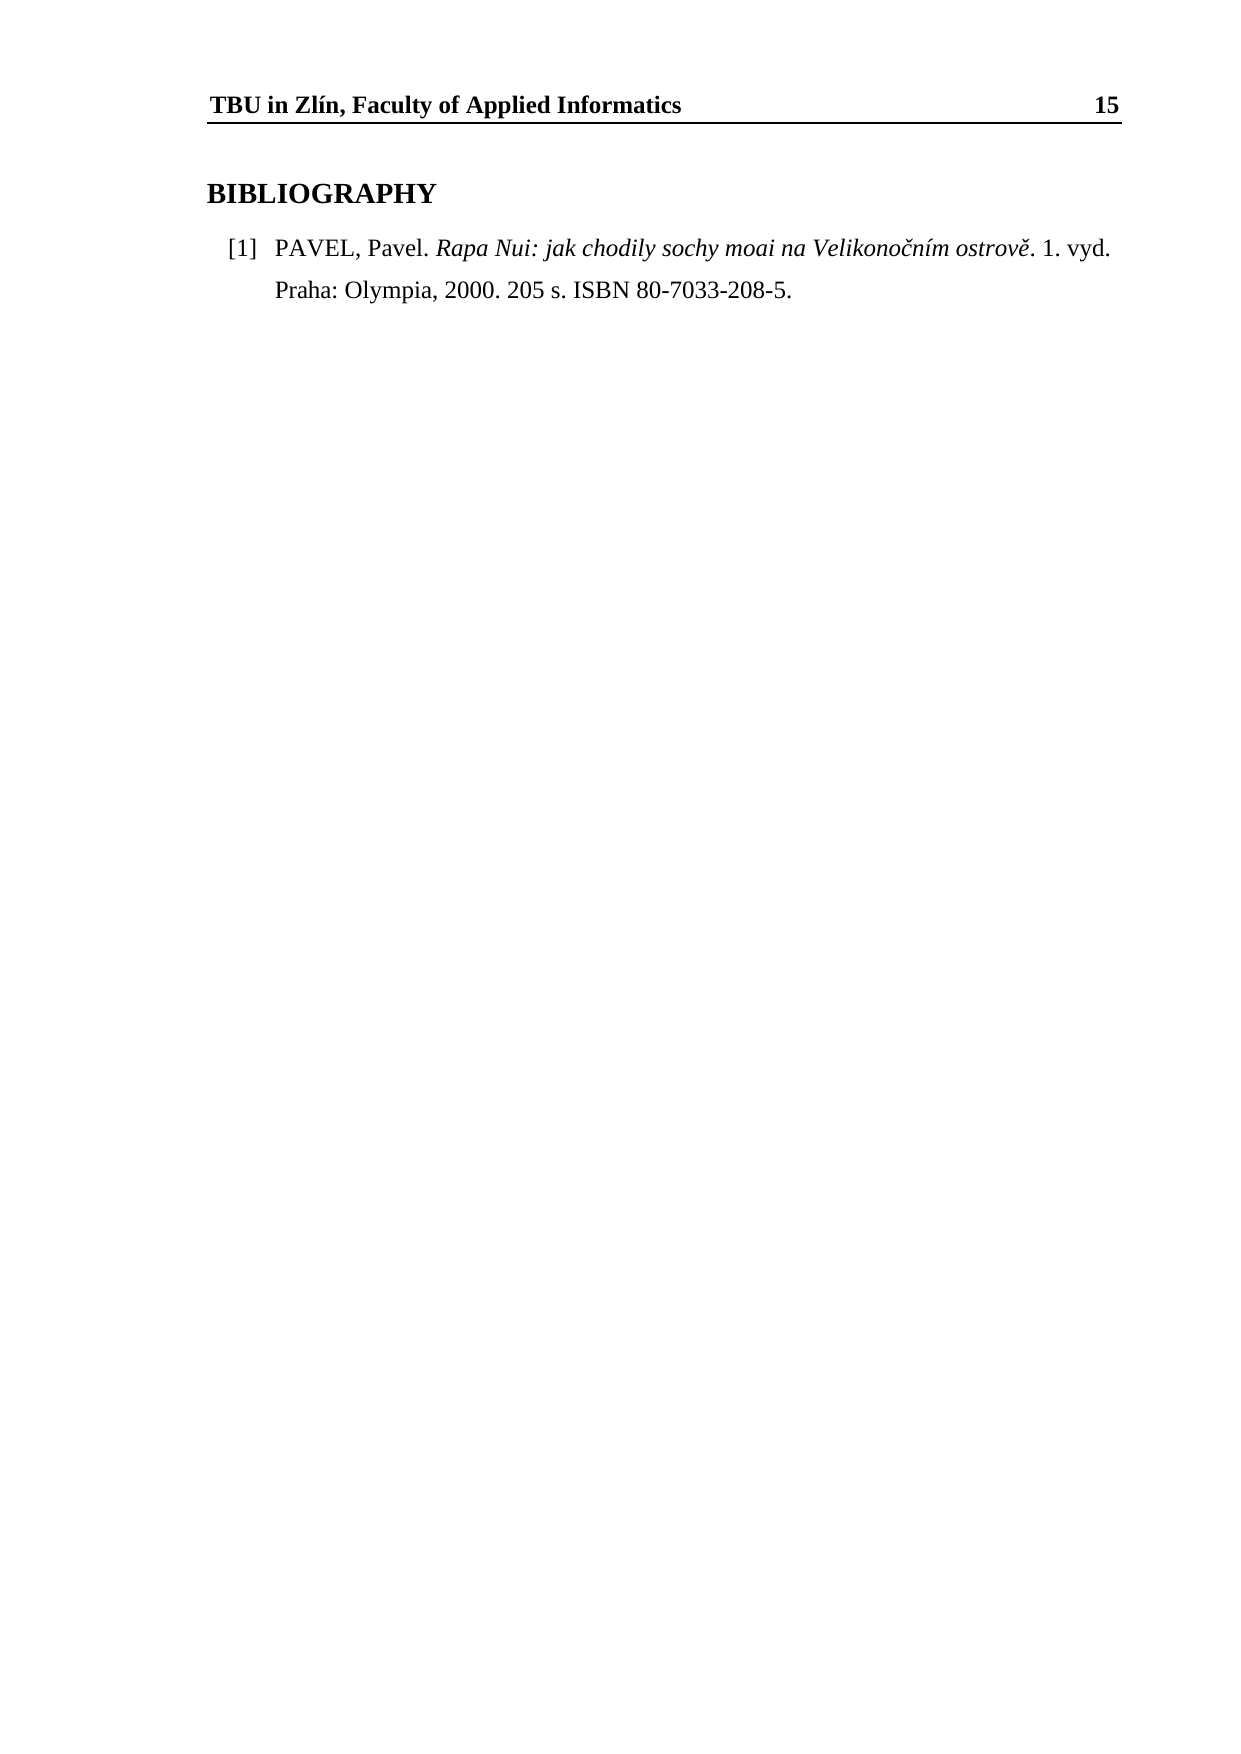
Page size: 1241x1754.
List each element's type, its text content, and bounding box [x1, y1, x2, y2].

subtitle Bibliography [207, 177, 1122, 209]
list PAVEL, Pavel. Rapa Nui: jak chodily sochy moai na Velikonočním ostrově. 1. vyd. Praha: Olympia, 2000. 205 s. ISBN 80-7033-208-5. [207, 234, 1122, 304]
